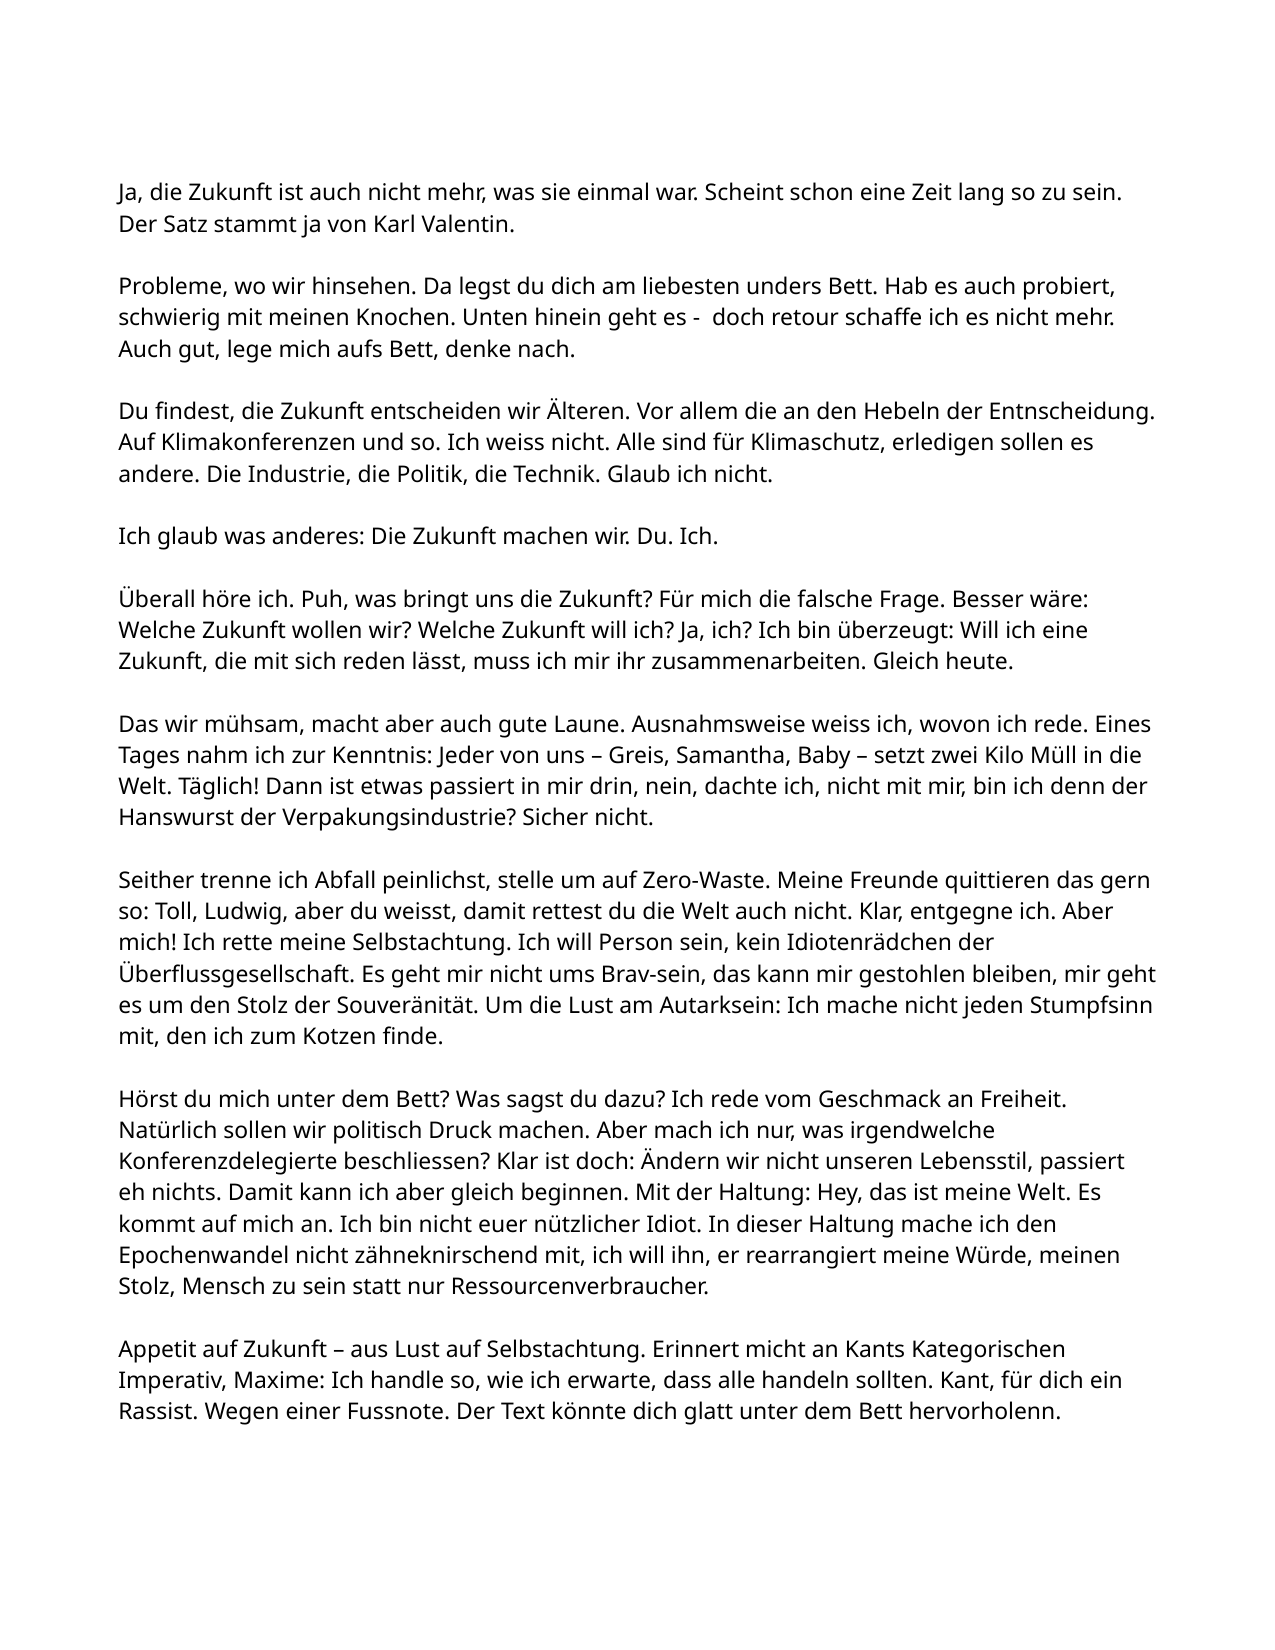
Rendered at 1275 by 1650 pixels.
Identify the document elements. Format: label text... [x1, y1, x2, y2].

text Appetit auf Zukunft – aus Lust auf Selbstachtung. Erinnert micht an Kants Kategorischen Imperativ, Maxime: Ich handle so, wie ich erwarte, dass alle handeln sollten. Kant, für dich ein Rassist. Wegen einer Fussnote. Der Text könnte dich glatt unter dem Bett hervorholenn. [118, 1333, 1157, 1426]
text Ich glaub was anderes: Die Zukunft machen wir. Du. Ich. [118, 520, 1157, 551]
text Du findest, die Zukunft entscheiden wir Älteren. Vor allem die an den Hebeln der Entnscheidung. Auf Klimakonferenzen und so. Ich weiss nicht. Alle sind für Klimaschutz, erledigen sollen es andere. Die Industrie, die Politik, die Technik. Glaub ich nicht. [118, 395, 1157, 489]
text Ja, die Zukunft ist auch nicht mehr, was sie einmal war. Scheint schon eine Zeit lang so zu sein. Der Satz stammt ja von Karl Valentin. [118, 176, 1157, 239]
text Hörst du mich unter dem Bett? Was sagst du dazu? Ich rede vom Geschmack an Freiheit. Natürlich sollen wir politisch Druck machen. Aber mach ich nur, was irgendwelche Konferenzdelegierte beschliessen? Klar ist doch: Ändern wir nicht unseren Lebensstil, passiert eh nichts. Damit kann ich aber gleich beginnen. Mit der Haltung: Hey, das ist meine Welt. Es kommt auf mich an. Ich bin nicht euer nützlicher Idiot. In dieser Haltung mache ich den Epochenwandel nicht zähneknirschend mit, ich will ihn, er rearrangiert meine Würde, meinen Stolz, Mensch zu sein statt nur Ressourcenverbraucher. [118, 1083, 1157, 1301]
text Das wir mühsam, macht aber auch gute Laune. Ausnahmsweise weiss ich, wovon ich rede. Eines Tages nahm ich zur Kenntnis: Jeder von uns – Greis, Samantha, Baby – setzt zwei Kilo Müll in die Welt. Täglich! Dann ist etwas passiert in mir drin, nein, dachte ich, nicht mit mir, bin ich denn der Hanswurst der Verpakungsindustrie? Sicher nicht. [118, 708, 1157, 833]
text Probleme, wo wir hinsehen. Da legst du dich am liebesten unders Bett. Hab es auch probiert, schwierig mit meinen Knochen. Unten hinein geht es - doch retour schaffe ich es nicht mehr. Auch gut, lege mich aufs Bett, denke nach. [118, 270, 1157, 364]
text Überall höre ich. Puh, was bringt uns die Zukunft? Für mich die falsche Frage. Besser wäre: Welche Zukunft wollen wir? Welche Zukunft will ich? Ja, ich? Ich bin überzeugt: Will ich eine Zukunft, die mit sich reden lässt, muss ich mir ihr zusammenarbeiten. Gleich heute. [118, 583, 1157, 676]
text Seither trenne ich Abfall peinlichst, stelle um auf Zero-Waste. Meine Freunde quittieren das gern so: Toll, Ludwig, aber du weisst, damit rettest du die Welt auch nicht. Klar, entgegne ich. Aber mich! Ich rette meine Selbstachtung. Ich will Person sein, kein Idiotenrädchen der Überflussgesellschaft. Es geht mir nicht ums Brav-sein, das kann mir gestohlen bleiben, mir geht es um den Stolz der Souveränität. Um die Lust am Autarksein: Ich mache nicht jeden Stumpfsinn mit, den ich zum Kotzen finde. [118, 864, 1157, 1051]
